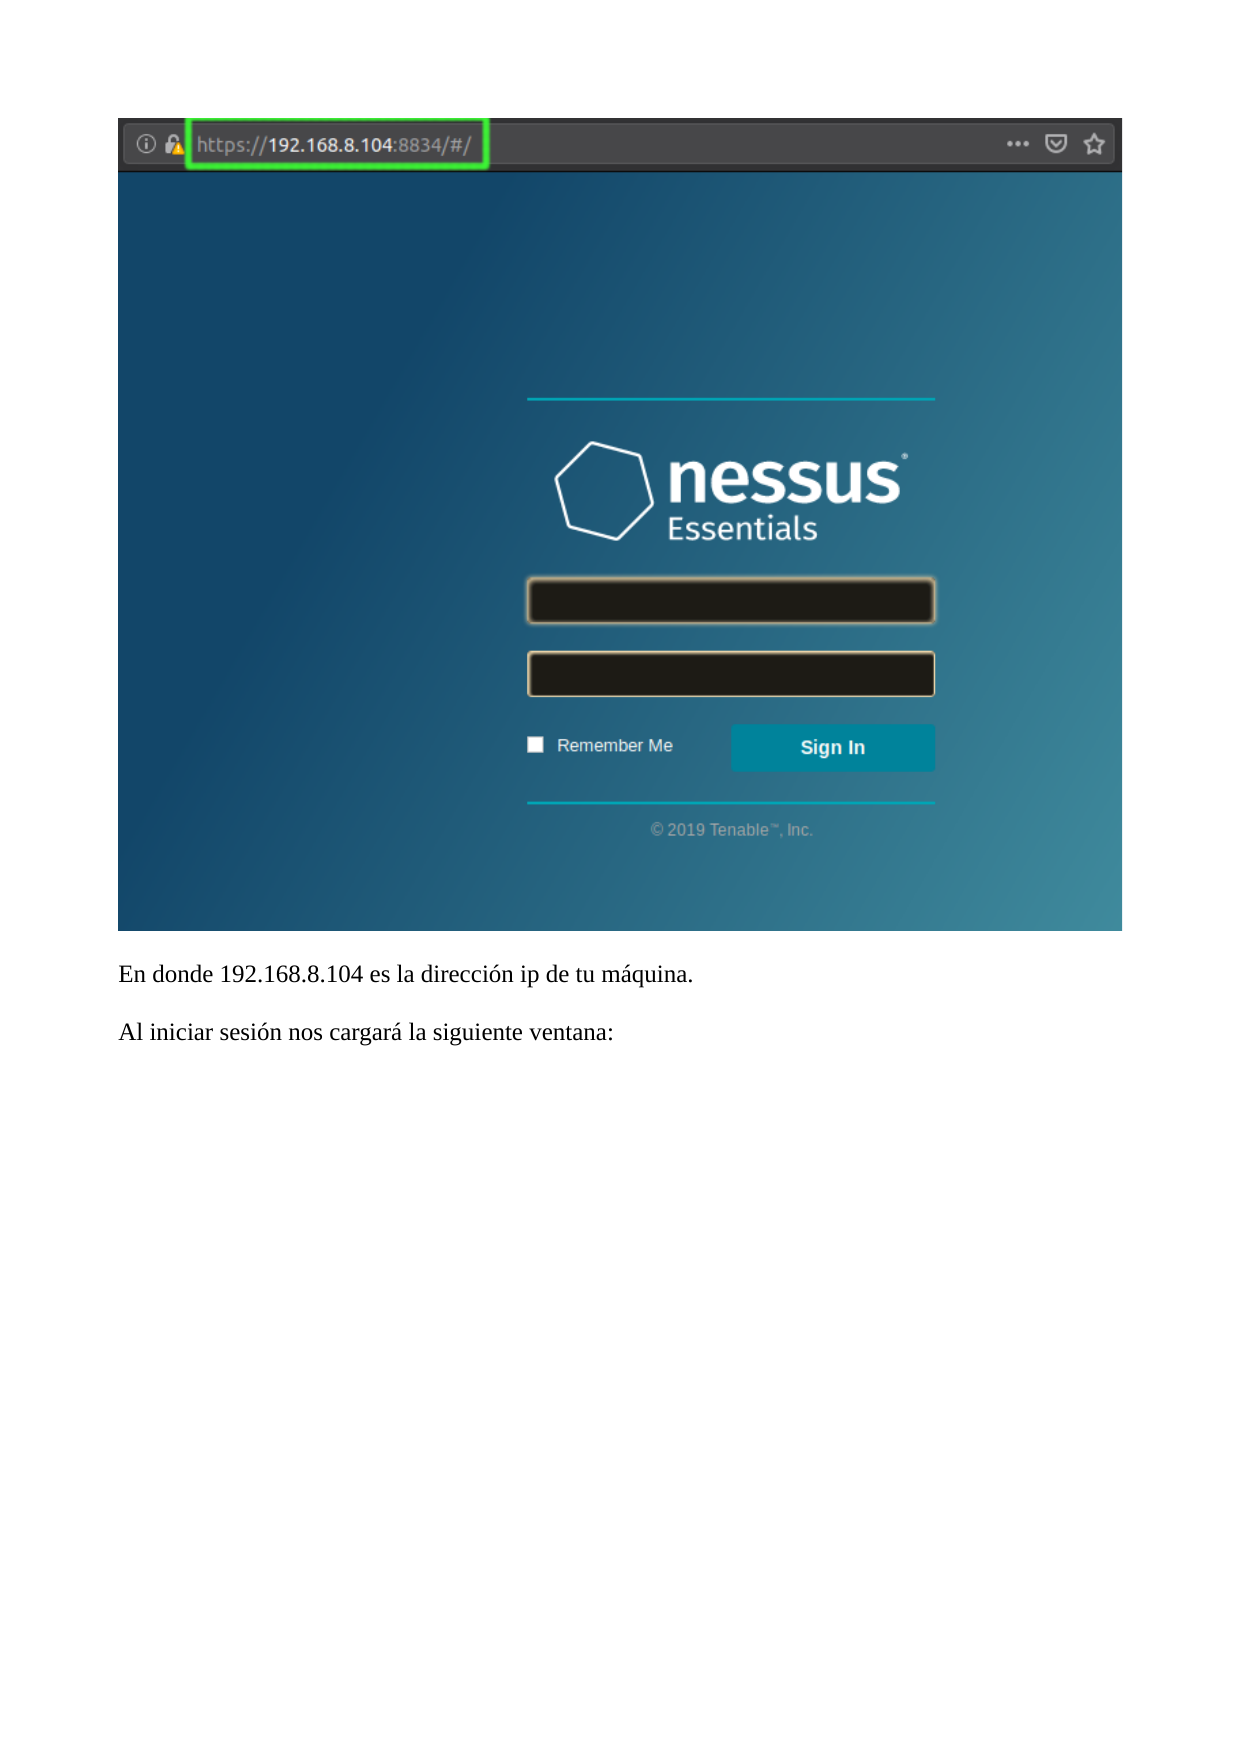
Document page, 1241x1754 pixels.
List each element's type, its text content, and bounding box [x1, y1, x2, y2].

text En donde 192.168.8.104 es la dirección ip de tu máquina. [118, 959, 1122, 988]
text Al iniciar sesión nos cargará la siguiente ventana: [118, 1017, 1122, 1045]
picture [118, 118, 1123, 931]
